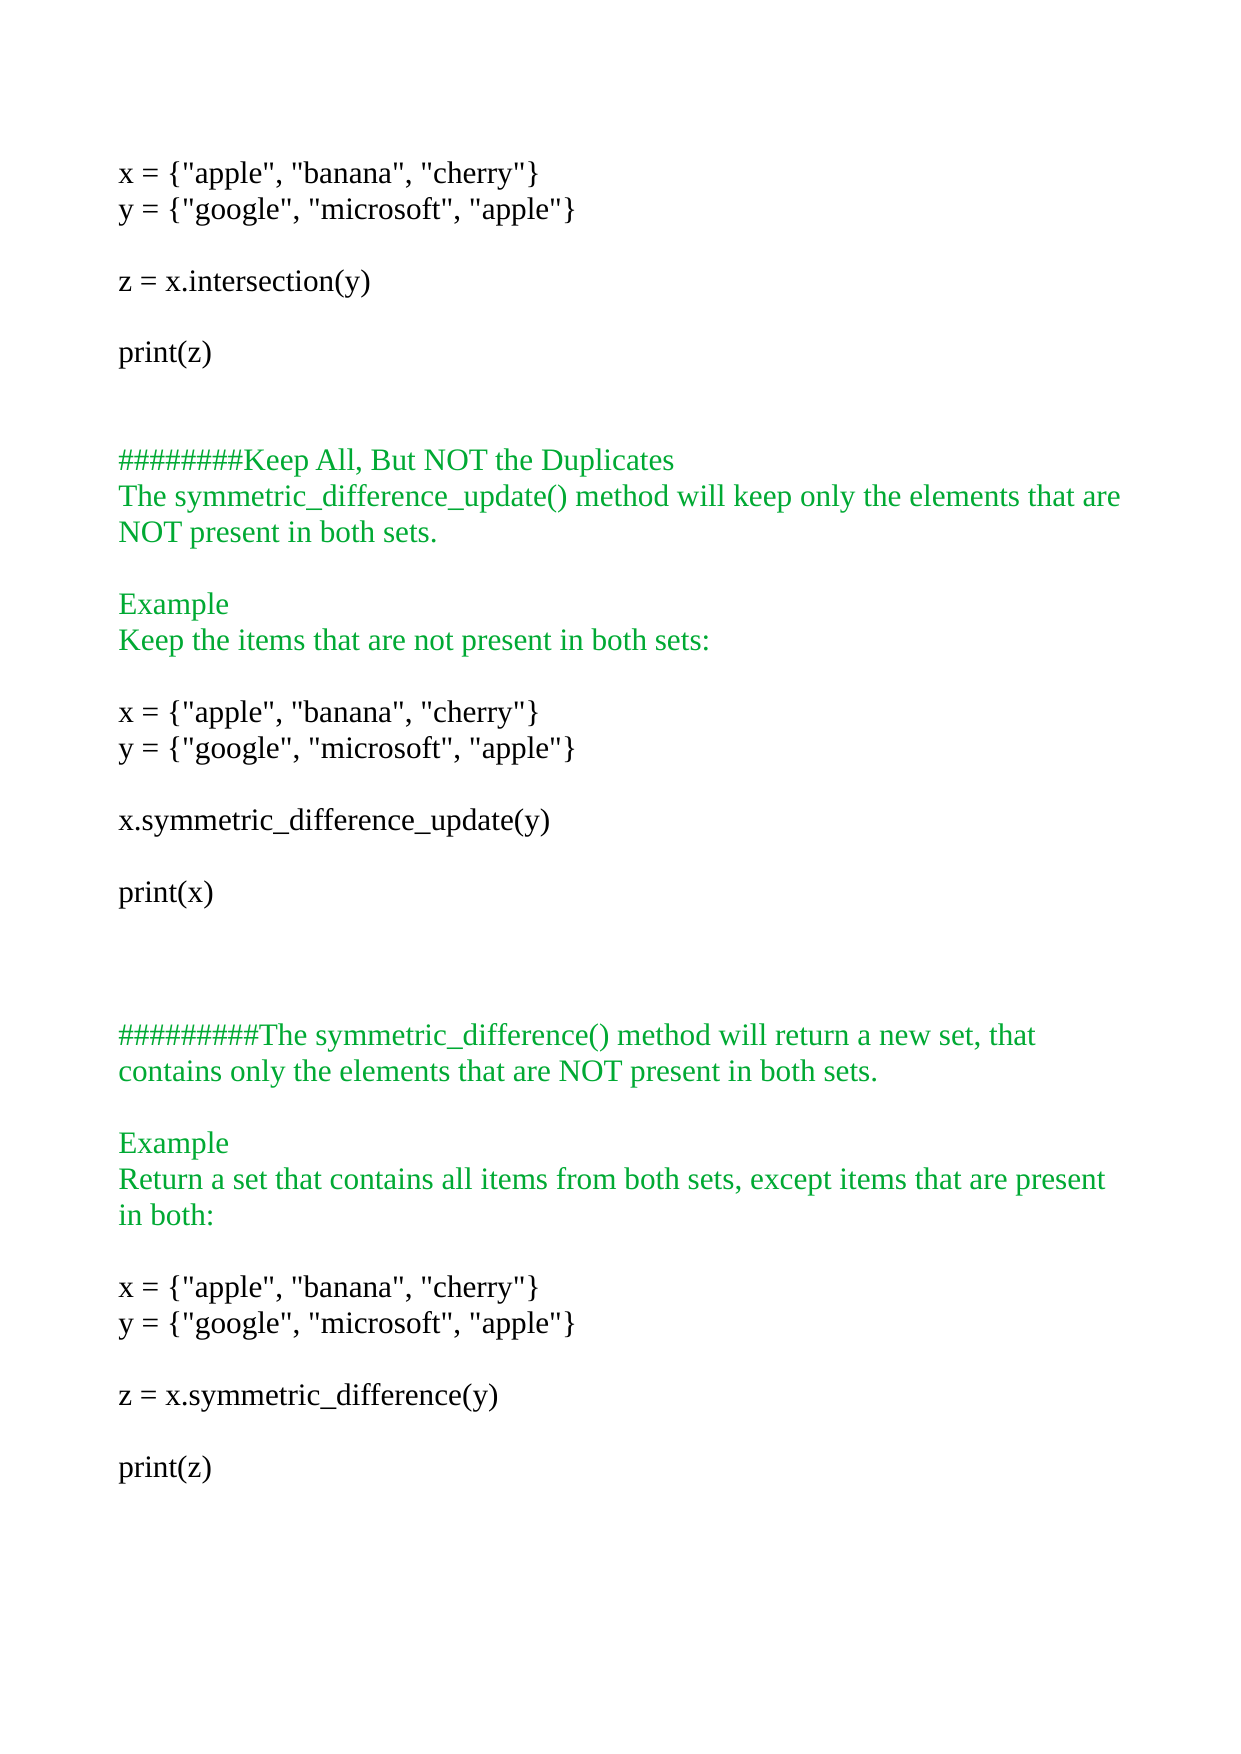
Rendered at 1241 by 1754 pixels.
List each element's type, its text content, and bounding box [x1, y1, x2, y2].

text The symmetric_difference_update() method will keep only the elements that are NOT present in both sets. [118, 477, 1122, 549]
text Example [118, 585, 1122, 621]
text #########The symmetric_difference() method will return a new set, that contains only the elements that are NOT present in both sets. [118, 1017, 1122, 1088]
text Return a set that contains all items from both sets, except items that are present in both: [118, 1160, 1122, 1232]
text print(z) [118, 1448, 1122, 1484]
text print(x) [118, 873, 1122, 909]
text x.symmetric_difference_update(y) [118, 801, 1122, 837]
text z = x.intersection(y) [118, 262, 1122, 298]
text x = {"apple", "banana", "cherry"} [118, 693, 1122, 729]
text ########Keep All, But NOT the Duplicates [118, 442, 1122, 477]
text Example [118, 1124, 1122, 1160]
text y = {"google", "microsoft", "apple"} [118, 190, 1122, 226]
text y = {"google", "microsoft", "apple"} [118, 1304, 1122, 1340]
text x = {"apple", "banana", "cherry"} [118, 1268, 1122, 1304]
text Keep the items that are not present in both sets: [118, 621, 1122, 657]
text x = {"apple", "banana", "cherry"} [118, 154, 1122, 190]
text z = x.symmetric_difference(y) [118, 1376, 1122, 1412]
text y = {"google", "microsoft", "apple"} [118, 729, 1122, 765]
text print(z) [118, 334, 1122, 370]
